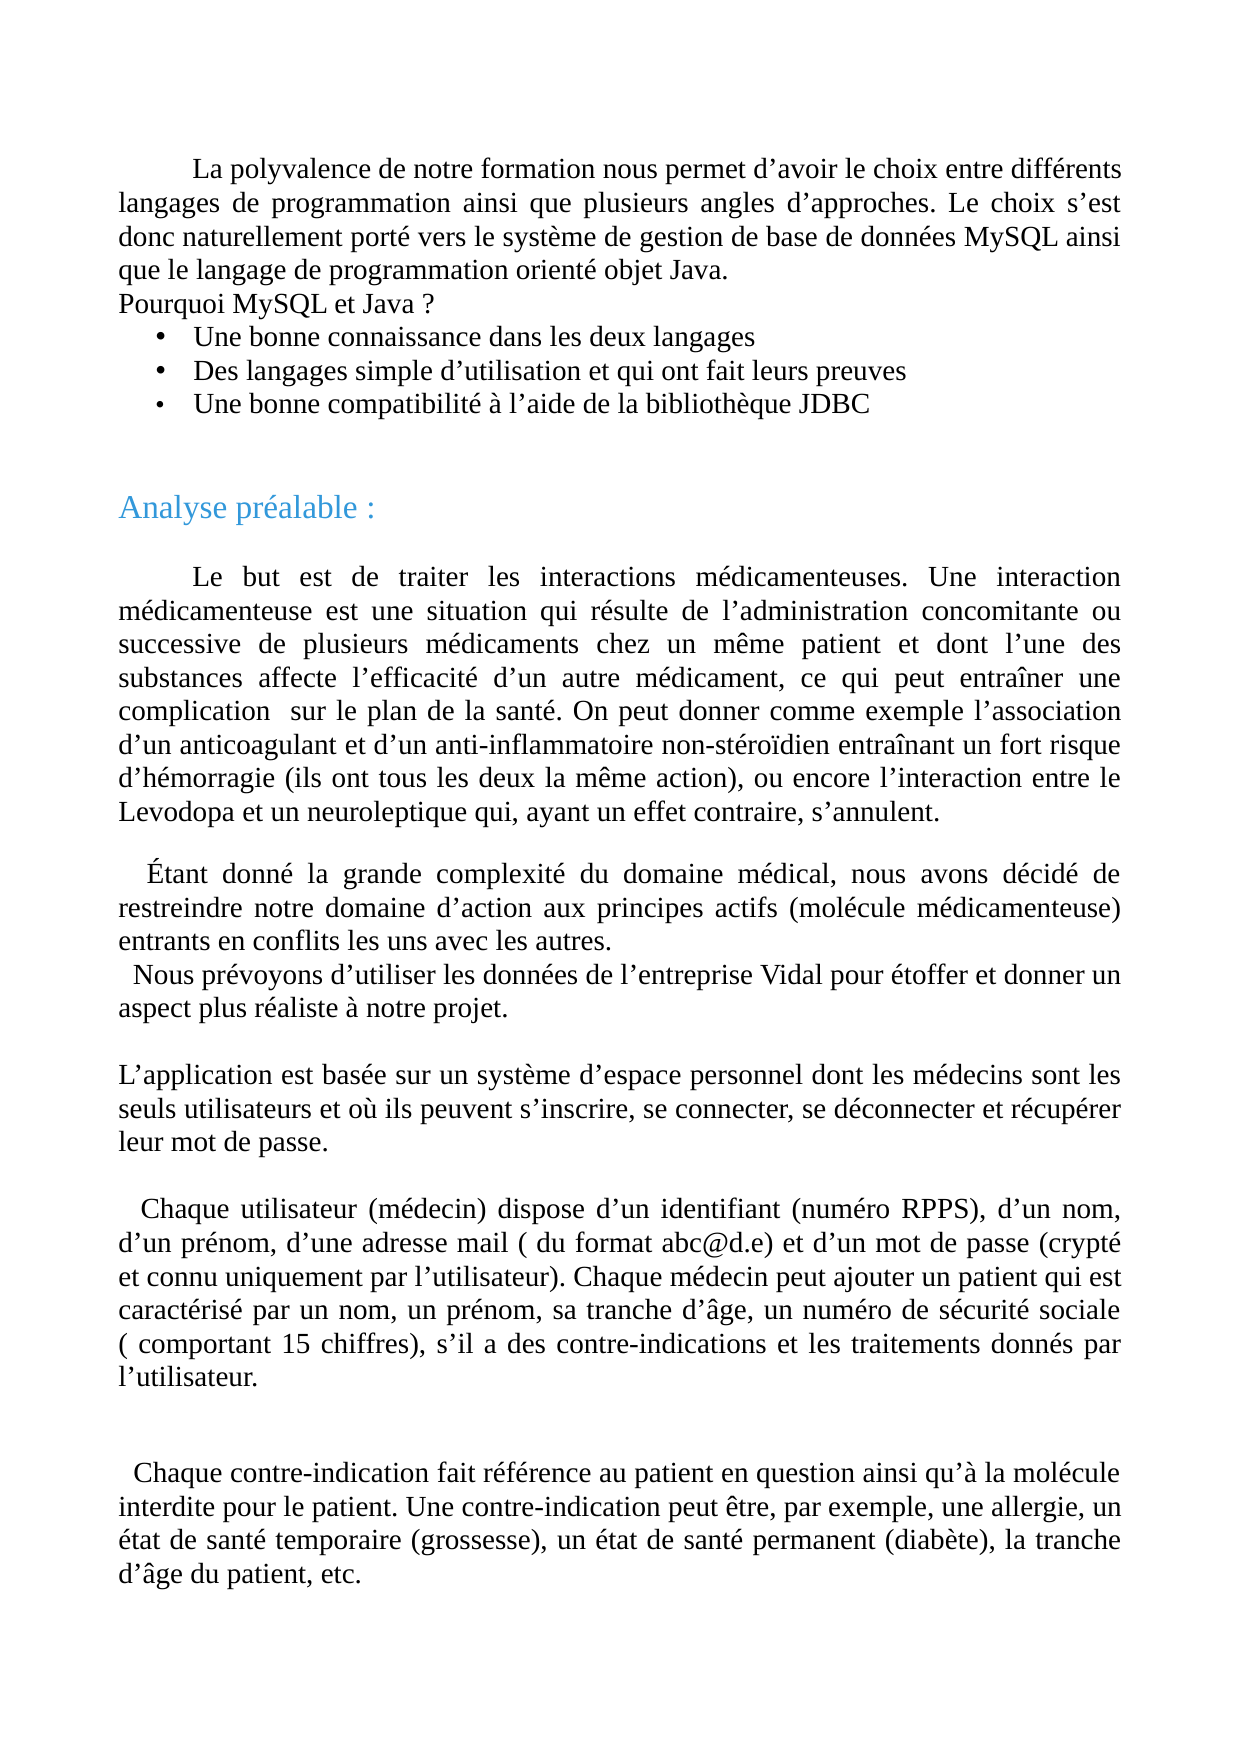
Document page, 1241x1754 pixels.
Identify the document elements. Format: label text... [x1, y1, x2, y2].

text Nous prévoyons d’utiliser les données de l’entreprise Vidal pour étoffer et donner un aspect plus réaliste à notre projet. [118, 957, 1122, 1024]
text Analyse préalable : [118, 487, 1122, 526]
text Chaque contre-indication fait référence au patient en question ainsi qu’à la molécule interdite pour le patient. Une contre-indication peut être, par exemple, une allergie, un état de santé temporaire (grossesse), un état de santé permanent (diabète), la tranche d’âge du patient, etc. [118, 1455, 1122, 1589]
list Une bonne connaissance dans les deux langages [156, 319, 1122, 353]
text L’application est basée sur un système d’espace personnel dont les médecins sont les seuls utilisateurs et où ils peuvent s’inscrire, se connecter, se déconnecter et récupérer leur mot de passe. [118, 1057, 1122, 1158]
text La polyvalence de notre formation nous permet d’avoir le choix entre différents langages de programmation ainsi que plusieurs angles d’approches. Le choix s’est donc naturellement porté vers le système de gestion de base de données MySQL ainsi que le langage de programmation orienté objet Java. [118, 152, 1122, 286]
text Le but est de traiter les interactions médicamenteuses. Une interaction médicamenteuse est une situation qui résulte de l’administration concomitante ou successive de plusieurs médicaments chez un même patient et dont l’une des substances affecte l’efficacité d’un autre médicament, ce qui peut entraîner une complication sur le plan de la santé. On peut donner comme exemple l’association d’un anticoagulant et d’un anti-inflammatoire non-stéroïdien entraînant un fort risque d’hémorragie (ils ont tous les deux la même action), ou encore l’interaction entre le Levodopa et un neuroleptique qui, ayant un effet contraire, s’annulent. [118, 559, 1122, 827]
text Étant donné la grande complexité du domaine médical, nous avons décidé de restreindre notre domaine d’action aux principes actifs (molécule médicamenteuse) entrants en conflits les uns avec les autres. [118, 856, 1122, 957]
list Des langages simple d’utilisation et qui ont fait leurs preuves [156, 353, 1122, 387]
list Une bonne compatibilité à l’aide de la bibliothèque JDBC [156, 387, 1122, 420]
text Pourquoi MySQL et Java ? [118, 286, 1122, 319]
text Chaque utilisateur (médecin) dispose d’un identifiant (numéro RPPS), d’un nom, d’un prénom, d’une adresse mail ( du format abc@d.e) et d’un mot de passe (crypté et connu uniquement par l’utilisateur). Chaque médecin peut ajouter un patient qui est caractérisé par un nom, un prénom, sa tranche d’âge, un numéro de sécurité sociale ( comportant 15 chiffres), s’il a des contre-indications et les traitements donnés par l’utilisateur. [118, 1192, 1122, 1393]
